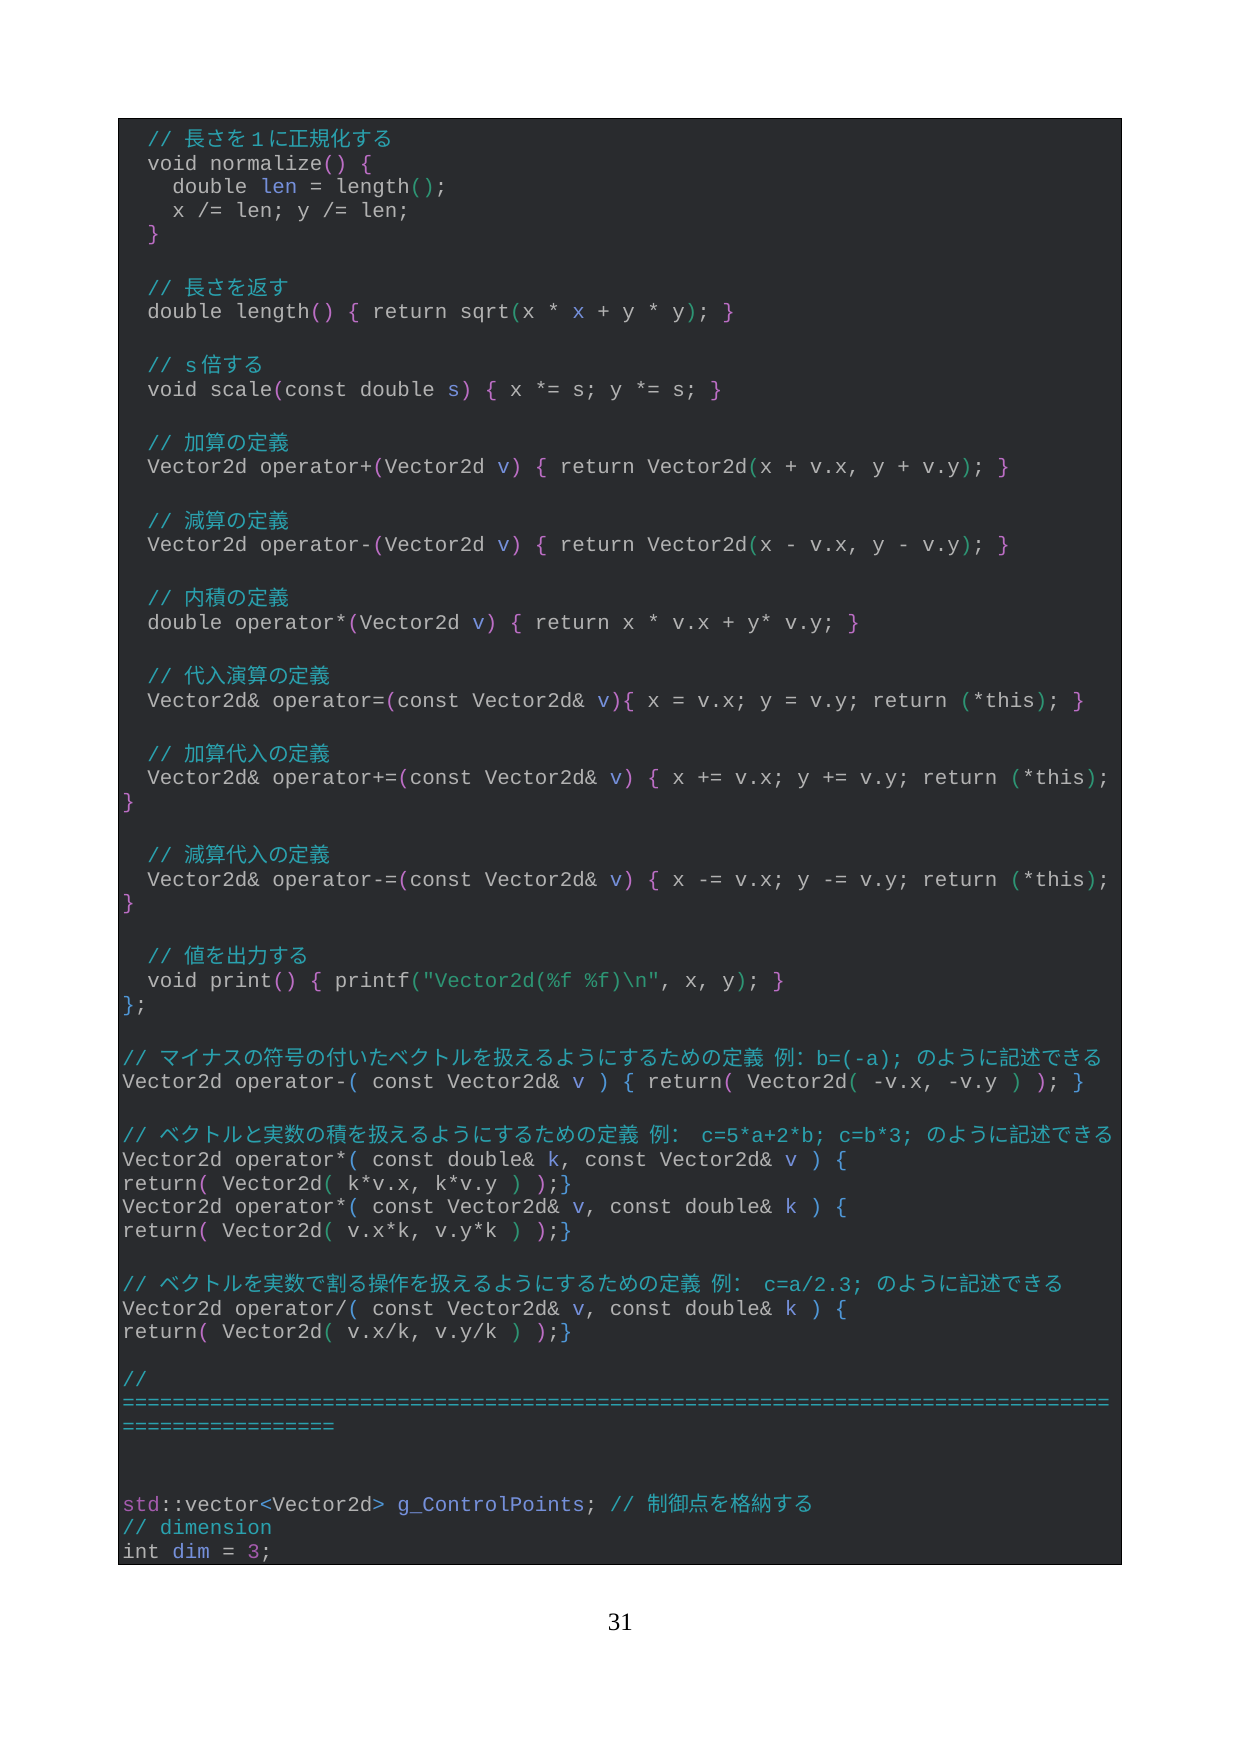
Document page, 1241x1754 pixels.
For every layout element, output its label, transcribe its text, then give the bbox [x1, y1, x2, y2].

text // 加算代入の定義 [119, 733, 1121, 763]
text Vector2d operator+(Vector2d v) { return Vector2d(x + v.x, y + v.y); } [119, 453, 1121, 476]
text void normalize() { [119, 148, 1121, 172]
text Vector2d& operator+=(const Vector2d& v) { x += v.x; y += v.y; return (*this); } [119, 763, 1121, 811]
text double operator*(Vector2d v) { return x * v.x + y* v.y; } [119, 608, 1121, 632]
text // 内積の定義 [119, 578, 1121, 608]
text // 減算代入の定義 [119, 834, 1121, 865]
text Vector2d operator*( const Vector2d& v, const double& k ) { return( Vector2d( v.x*k, v.y*k ) );} [119, 1192, 1121, 1240]
text // 代入演算の定義 [119, 655, 1121, 686]
text }; [119, 990, 1121, 1013]
text Vector2d operator-( const Vector2d& v ) { return( Vector2d( -v.x, -v.y ) ); } [119, 1067, 1121, 1091]
text Vector2d& operator=(const Vector2d& v){ x = v.x; y = v.y; return (*this); } [119, 686, 1121, 709]
text // s倍する [119, 344, 1121, 375]
text Vector2d operator/( const Vector2d& v, const double& k ) { return( Vector2d( v.x/k, v.y/k ) );} [119, 1294, 1121, 1341]
text // 値を出力する [119, 936, 1121, 966]
text // dimension [119, 1513, 1121, 1537]
text std::vector<Vector2d> g_ControlPoints; // 制御点を格納する [119, 1483, 1121, 1513]
text // ベクトルを実数で割る操作を扱えるようにするための定義 例： c=a/2.3; のように記述できる [119, 1263, 1121, 1294]
text // マイナスの符号の付いたベクトルを扱えるようにするための定義 例：b=(-a); のように記述できる [119, 1037, 1121, 1067]
text // 長さを返す [119, 267, 1121, 297]
text void scale(const double s) { x *= s; y *= s; } [119, 375, 1121, 398]
text Vector2d& operator-=(const Vector2d& v) { x -= v.x; y -= v.y; return (*this); } [119, 865, 1121, 912]
text } [119, 219, 1121, 243]
text x /= len; y /= len; [119, 196, 1121, 219]
text int dim = 3; [119, 1537, 1121, 1564]
text double length() { return sqrt(x * x + y * y); } [119, 297, 1121, 321]
text Vector2d operator*( const double& k, const Vector2d& v ) { return( Vector2d( k*v.x, k*v.y ) );} [119, 1145, 1121, 1192]
text void print() { printf("Vector2d(%f %f)\n", x, y); } [119, 966, 1121, 990]
text Vector2d operator-(Vector2d v) { return Vector2d(x - v.x, y - v.y); } [119, 530, 1121, 554]
text double len = length(); [119, 172, 1121, 196]
text // 減算の定義 [119, 500, 1121, 530]
text // ================================================================================================ [119, 1365, 1121, 1436]
text // 加算の定義 [119, 422, 1121, 453]
text // 長さを1に正規化する [119, 119, 1121, 148]
text // ベクトルと実数の積を扱えるようにするための定義 例： c=5*a+2*b; c=b*3; のように記述できる [119, 1115, 1121, 1145]
